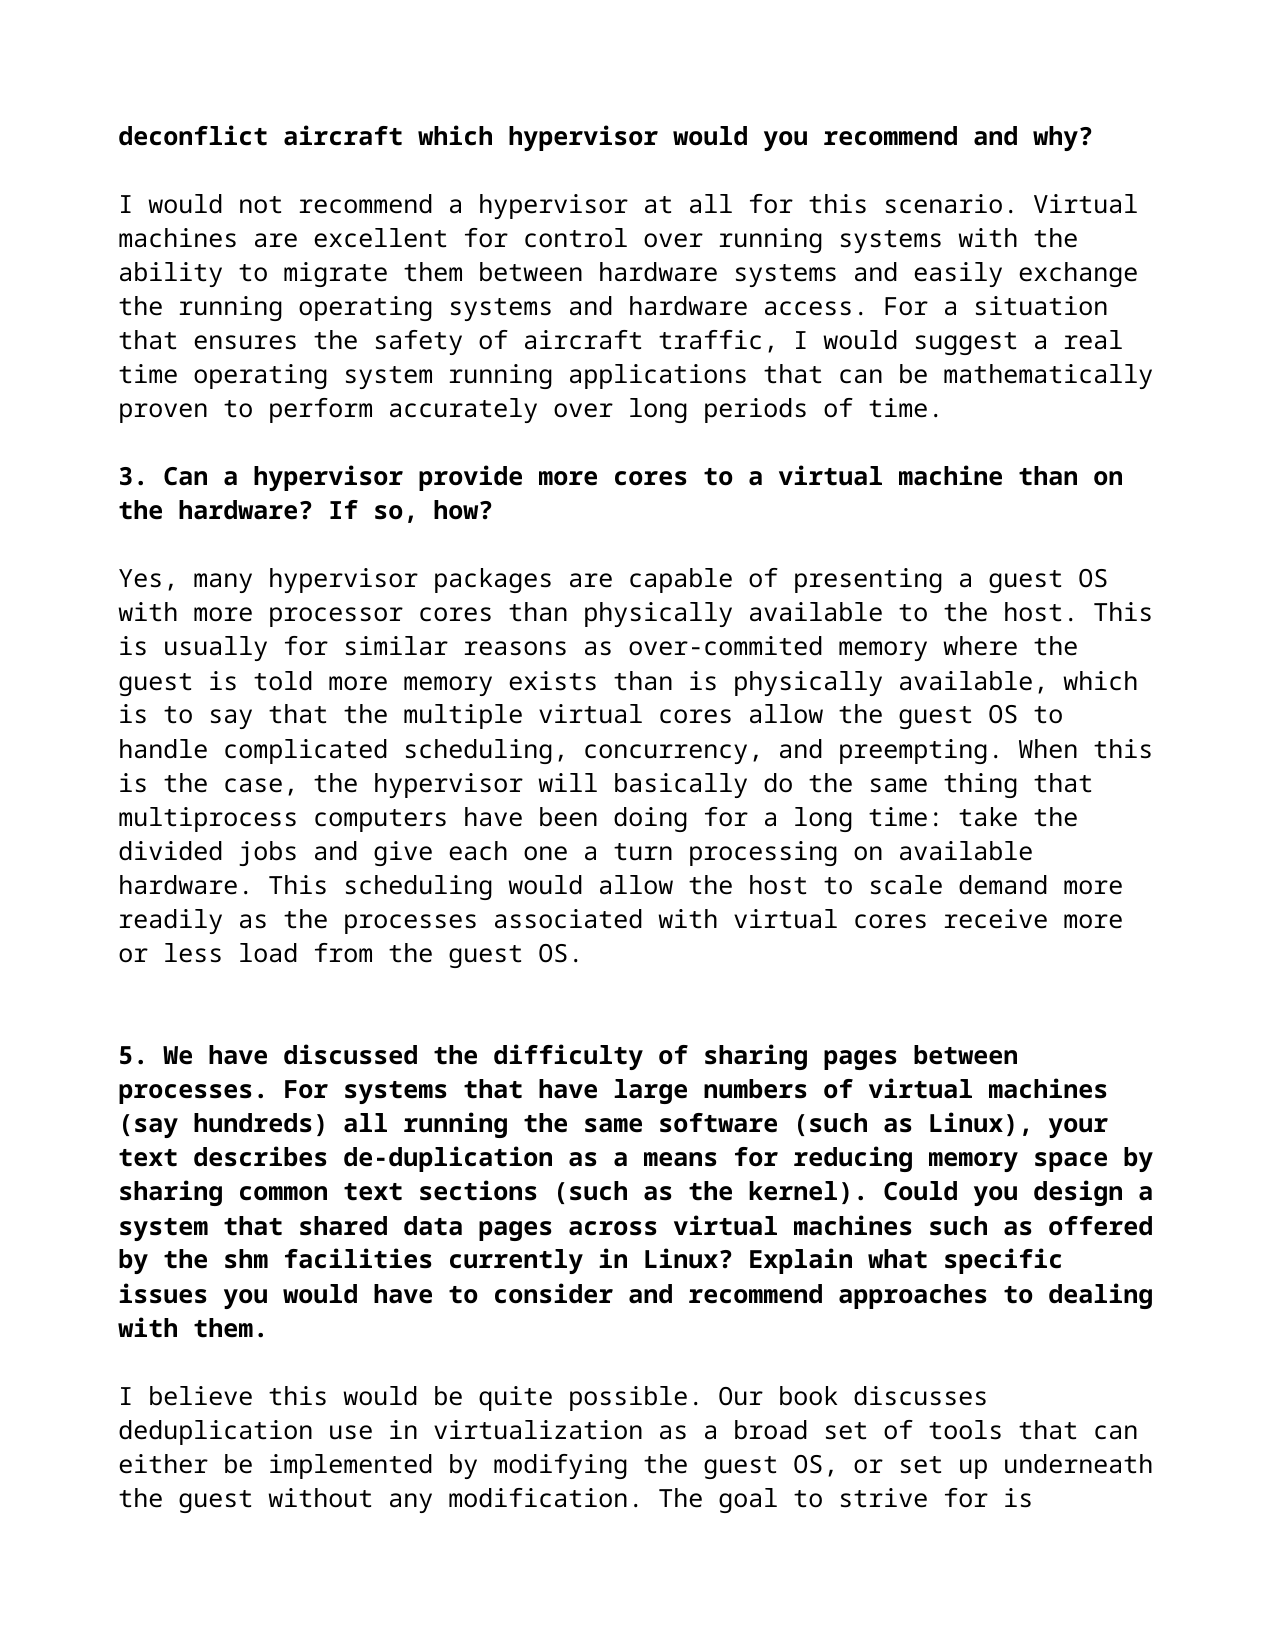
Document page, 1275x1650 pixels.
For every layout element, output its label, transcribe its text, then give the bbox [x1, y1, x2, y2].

text 3. Can a hypervisor provide more cores to a virtual machine than on the hardware? If so, how? [118, 459, 1157, 527]
text I would not recommend a hypervisor at all for this scenario. Virtual machines are excellent for control over running systems with the ability to migrate them between hardware systems and easily exchange the running operating systems and hardware access. For a situation that ensures the safety of aircraft traffic, I would suggest a real time operating system running applications that can be mathematically proven to perform accurately over long periods of time. [118, 186, 1157, 425]
text 5. We have discussed the difficulty of sharing pages between processes. For systems that have large numbers of virtual machines (say hundreds) all running the same software (such as Linux), your text describes de-duplication as a means for reducing memory space by sharing common text sections (such as the kernel). Could you design a system that shared data pages across virtual machines such as offered by the shm facilities currently in Linux? Explain what specific issues you would have to consider and recommend approaches to dealing with them. [118, 1038, 1157, 1344]
text I believe this would be quite possible. Our book discusses deduplication use in virtualization as a broad set of tools that can either be implemented by modifying the guest OS, or set up underneath the guest without any modification. The goal to strive for is [118, 1378, 1157, 1515]
text Yes, many hypervisor packages are capable of presenting a guest OS with more processor cores than physically available to the host. This is usually for similar reasons as over-commited memory where the guest is told more memory exists than is physically available, which is to say that the multiple virtual cores allow the guest OS to handle complicated scheduling, concurrency, and preempting. When this is the case, the hypervisor will basically do the same thing that multiprocess computers have been doing for a long time: take the divided jobs and give each one a turn processing on available hardware. This scheduling would allow the host to scale demand more readily as the processes associated with virtual cores receive more or less load from the guest OS. [118, 561, 1157, 970]
text deconflict aircraft which hypervisor would you recommend and why? [118, 118, 1157, 152]
